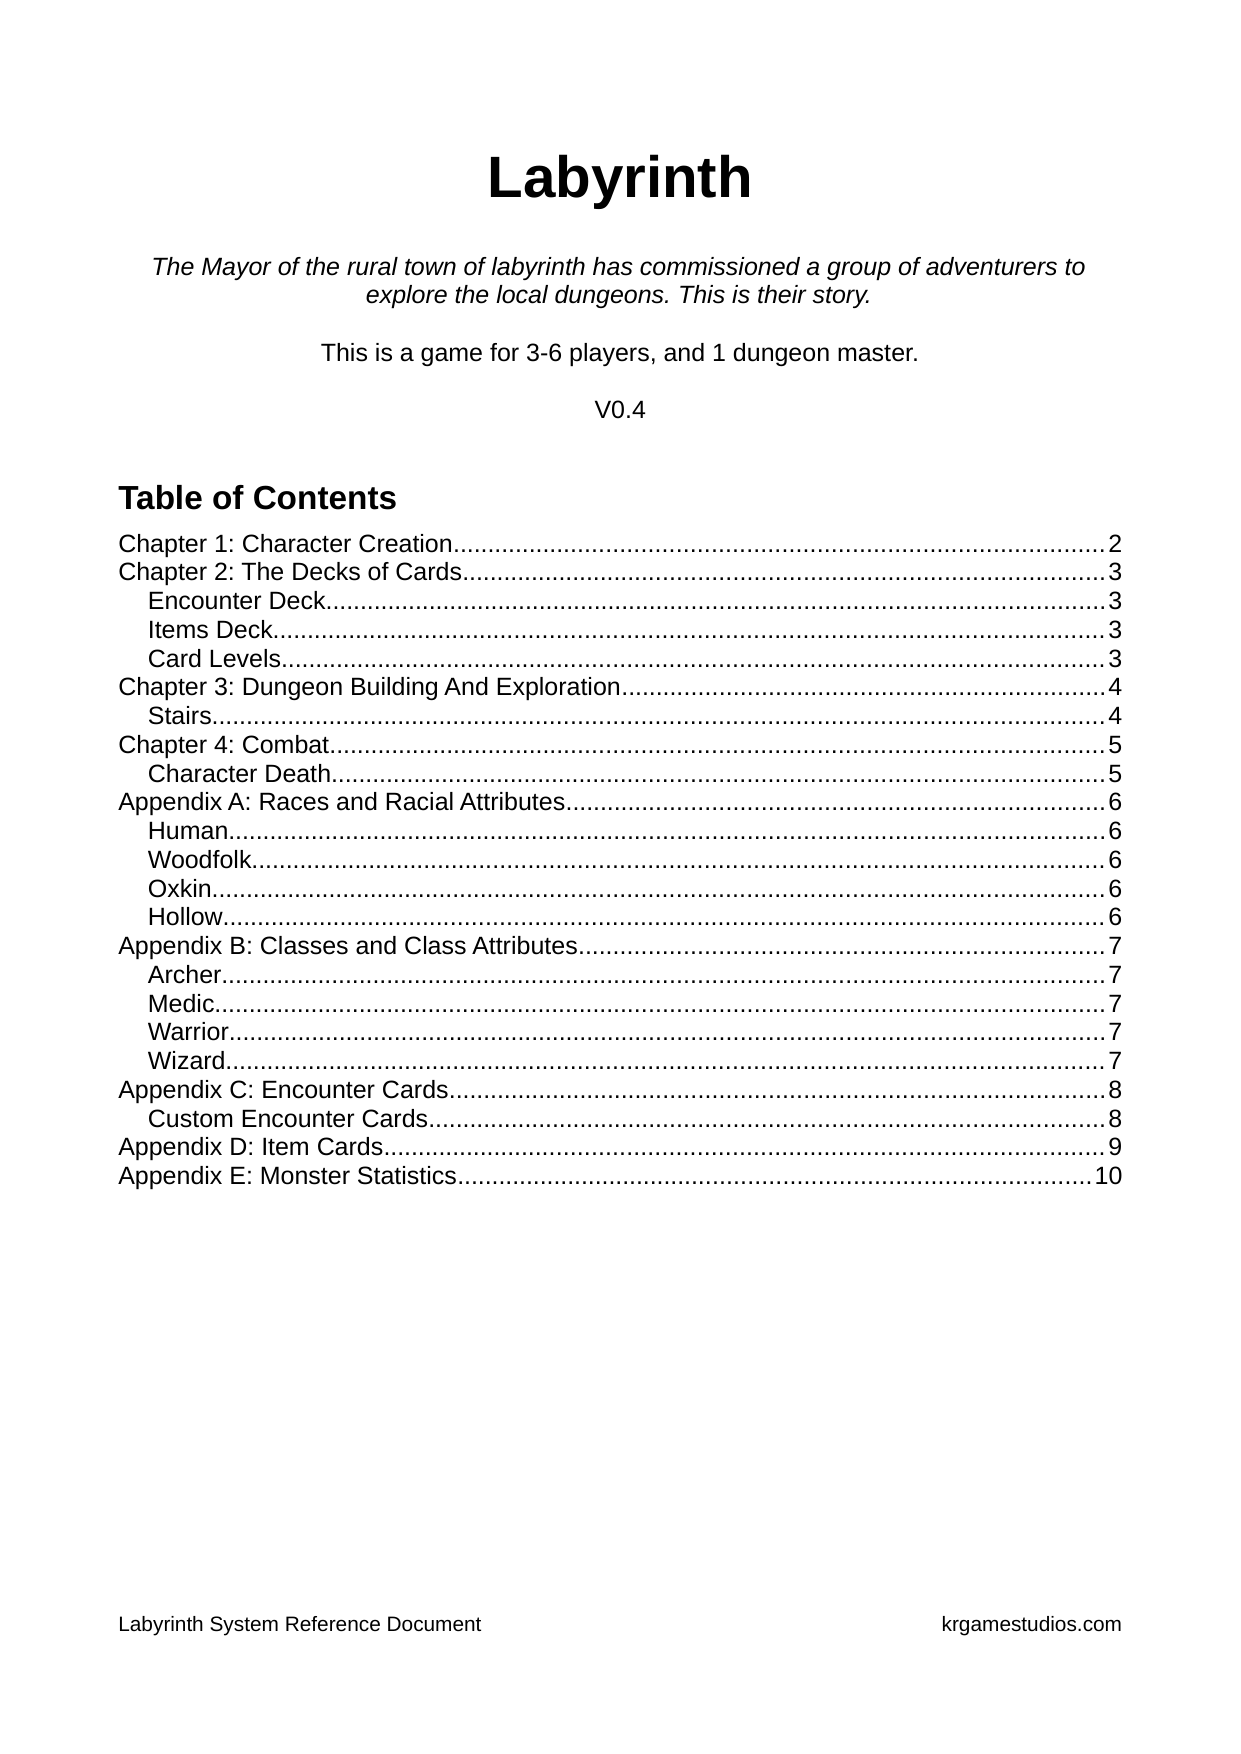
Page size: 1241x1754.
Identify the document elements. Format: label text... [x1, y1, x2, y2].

text Appendix A: Races and Racial Attributes 6 [118, 787, 1122, 816]
text Chapter 1: Character Creation 2 [118, 529, 1122, 557]
subtitle Table of Contents [118, 478, 1122, 516]
text Card Levels 3 [148, 644, 1122, 672]
text Appendix C: Encounter Cards 8 [118, 1075, 1122, 1104]
title Labyrinth [118, 143, 1122, 210]
text Appendix E: Monster Statistics 10 [118, 1161, 1122, 1190]
text Warrior 7 [148, 1017, 1122, 1046]
text Stairs 4 [148, 701, 1122, 730]
text Wizard 7 [148, 1046, 1122, 1075]
text V0.4 [118, 395, 1122, 424]
text Custom Encounter Cards 8 [148, 1104, 1122, 1132]
text Medic 7 [148, 989, 1122, 1017]
text Chapter 3: Dungeon Building And Exploration 4 [118, 672, 1122, 701]
text Character Death 5 [148, 759, 1122, 787]
text This is a game for 3-6 players, and 1 dungeon master. [118, 338, 1122, 366]
text Chapter 4: Combat 5 [118, 730, 1122, 759]
text Hollow 6 [148, 902, 1122, 931]
text Appendix B: Classes and Class Attributes 7 [118, 931, 1122, 960]
text Appendix D: Item Cards 9 [118, 1132, 1122, 1161]
text The Mayor of the rural town of labyrinth has commissioned a group of adventurers to explore the local dungeons. This is their story. [118, 251, 1122, 309]
text Chapter 2: The Decks of Cards 3 [118, 557, 1122, 586]
text Human 6 [148, 816, 1122, 845]
text Items Deck 3 [148, 615, 1122, 644]
text Oxkin 6 [148, 874, 1122, 902]
text Woodfolk 6 [148, 845, 1122, 874]
text Encounter Deck 3 [148, 586, 1122, 615]
text Archer 7 [148, 960, 1122, 989]
